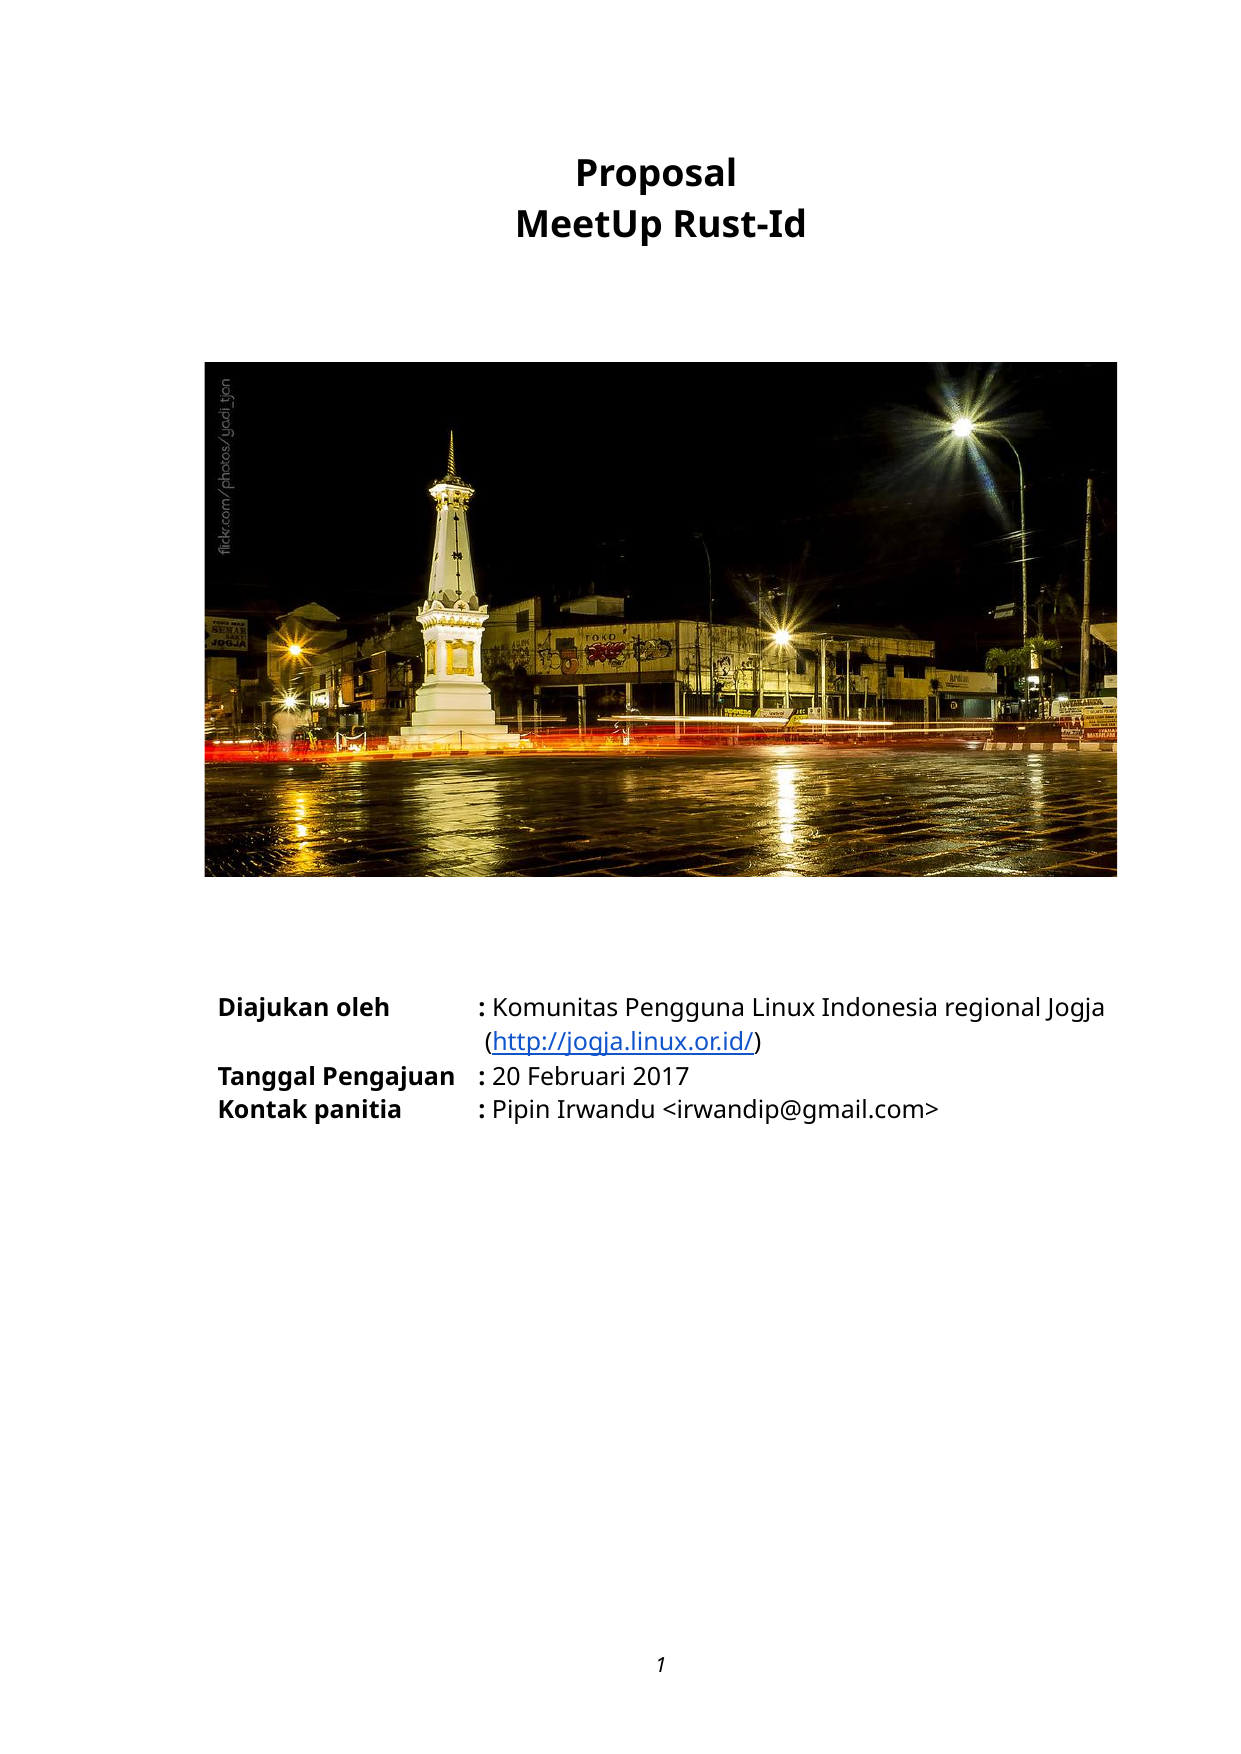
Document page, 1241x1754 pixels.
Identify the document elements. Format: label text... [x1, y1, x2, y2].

text Diajukan oleh : Komunitas Pengguna Linux Indonesia regional Jogja [217, 990, 1143, 1024]
text Kontak panitia : Pipin Irwandu <irwandip@gmail.com> [217, 1092, 1143, 1126]
text MeetUp Rust-Id [178, 198, 1143, 249]
text Tanggal Pengajuan : 20 Februari 2017 [217, 1058, 1143, 1092]
text Proposal [178, 147, 1143, 198]
text (http://jogja.linux.or.id/) [178, 1024, 1143, 1058]
picture [204, 362, 1118, 877]
